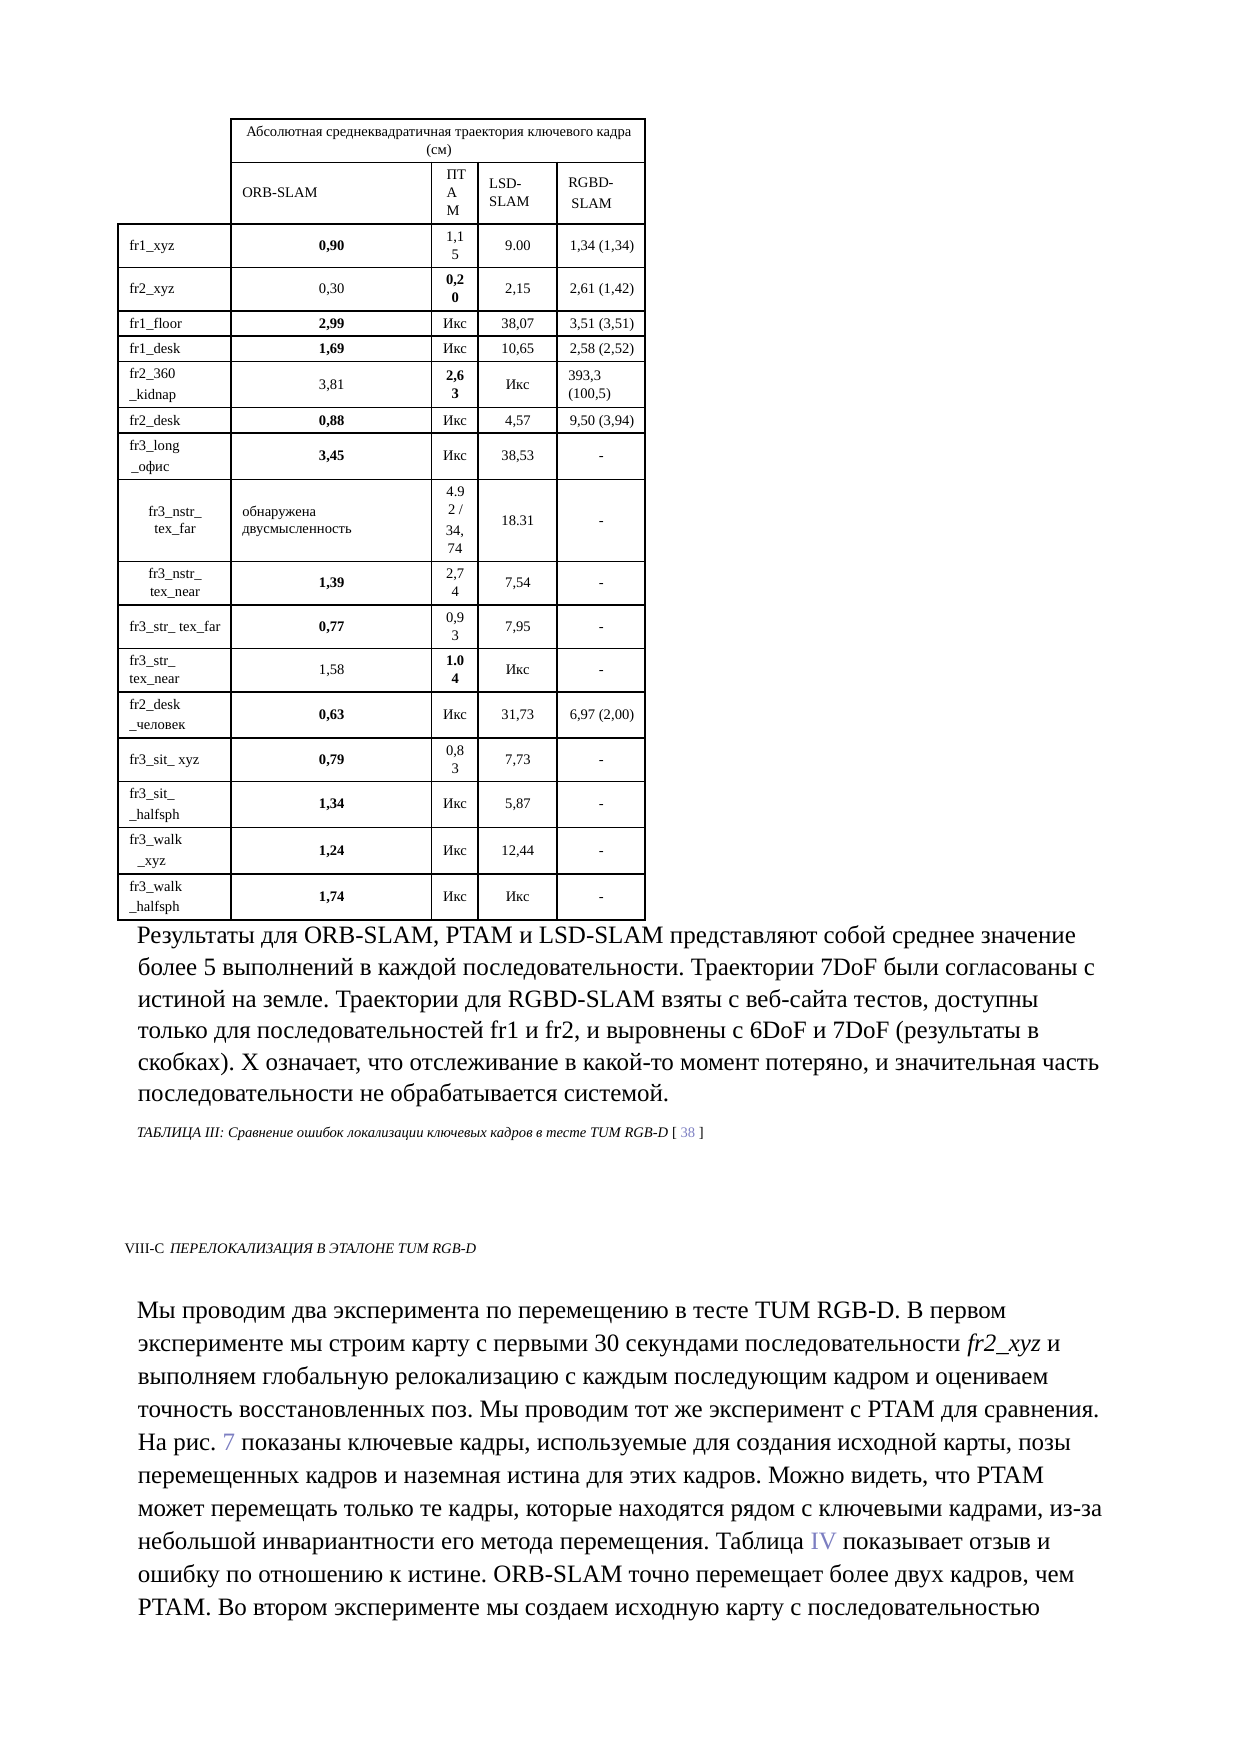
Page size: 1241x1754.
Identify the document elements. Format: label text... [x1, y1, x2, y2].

table_cell Икс [432, 875, 477, 919]
table_cell 0,90 [232, 225, 431, 266]
table_cell fr2_desk _человек [119, 693, 230, 737]
table_header [118, 118, 230, 223]
table_cell 3,51 (3,51) [558, 312, 644, 335]
table_cell 7,95 [479, 606, 556, 647]
table_cell 7,54 [479, 562, 556, 604]
table_cell - [558, 739, 644, 781]
table_cell 0,88 [232, 408, 431, 432]
table_cell 3,45 [232, 434, 431, 478]
text ТАБЛИЦА III: Сравнение ошибок локализации ключевых кадров в тесте TUM RGB-D [ 38 ] [137, 1124, 1111, 1140]
table_cell LSD-SLAM [479, 163, 556, 223]
table_cell 9.00 [479, 225, 556, 266]
table_cell - [558, 828, 644, 873]
table_cell обнаружена двусмысленность [232, 480, 431, 561]
table_header Абсолютная среднеквадратичная траектория ключевого кадра (см) [232, 120, 644, 162]
table_cell fr3_str_ tex_far [119, 606, 230, 647]
table_cell 4,57 [479, 408, 556, 432]
table_cell fr3_str_ tex_near [119, 649, 230, 691]
table_cell 2,63 [432, 362, 477, 407]
table_cell RGBD- SLAM [558, 163, 644, 223]
table_cell - [558, 480, 644, 561]
table_cell Икс [432, 337, 477, 361]
table_cell 0,79 [232, 739, 431, 781]
table_cell 1,69 [232, 337, 431, 361]
table_cell 5,87 [479, 782, 556, 827]
table_cell fr1_desk [119, 337, 230, 361]
table_cell 1,15 [432, 225, 477, 266]
table_cell fr2_desk [119, 408, 230, 432]
table_cell 0,20 [432, 268, 477, 310]
table_cell fr1_floor [119, 312, 230, 335]
table_cell Икс [479, 875, 556, 919]
table_cell 2,58 (2,52) [558, 337, 644, 361]
table_cell 38,53 [479, 434, 556, 478]
table_cell 1,74 [232, 875, 431, 919]
table_cell ПТАМ [432, 163, 477, 223]
table_cell 18.31 [479, 480, 556, 561]
table_cell 2,99 [232, 312, 431, 335]
table_cell 31,73 [479, 693, 556, 737]
table_cell 1,34 (1,34) [558, 225, 644, 266]
table_cell 2,61 (1,42) [558, 268, 644, 310]
text VIII-C ПЕРЕЛОКАЛИЗАЦИЯ В ЭТАЛОНЕ TUM RGB-D [118, 1230, 1122, 1259]
table_cell Икс [479, 649, 556, 691]
table_cell 1,39 [232, 562, 431, 604]
table_cell 10,65 [479, 337, 556, 361]
table_cell 1.04 [432, 649, 477, 691]
table_cell ORB-SLAM [232, 163, 431, 223]
table_cell Икс [432, 693, 477, 737]
table_cell fr1_xyz [119, 225, 230, 266]
table_cell 9,50 (3,94) [558, 408, 644, 432]
table_cell - [558, 562, 644, 604]
text Результаты для ORB-SLAM, PTAM и LSD-SLAM представляют собой среднее значение более 5 выполнений в каждой последовательности. Траектории 7DoF были согласованы с истиной на земле. Траектории для RGBD-SLAM взяты с веб-сайта тестов, доступны только для последовательностей fr1 и fr2, и выровнены с 6DoF и 7DoF (результаты в скобках). X означает, что отслеживание в какой-то момент потеряно, и значительная часть последовательности не обрабатывается системой. [137, 921, 1101, 1107]
text Мы проводим два эксперимента по перемещению в тесте TUM RGB-D. В первом эксперименте мы строим карту с первыми 30 секундами последовательности fr2_xyz и выполняем глобальную релокализацию с каждым последующим кадром и оцениваем точность восстановленных поз. Мы проводим тот же эксперимент с PTAM для сравнения. На рис. 7 показаны ключевые кадры, используемые для создания исходной карты, позы перемещенных кадров и наземная истина для этих кадров. Можно видеть, что PTAM может перемещать только те кадры, которые находятся рядом с ключевыми кадрами, из-за небольшой инвариантности его метода перемещения. Таблица IV показывает отзыв и ошибку по отношению к истине. ORB-SLAM точно перемещает более двух кадров, чем PTAM. Во втором эксперименте мы создаем исходную карту с последовательностью [137, 1295, 1104, 1621]
table_cell 6,97 (2,00) [558, 693, 644, 737]
table_cell fr3_nstr_ tex_near [119, 562, 230, 604]
table_cell Икс [432, 312, 477, 335]
table_cell Икс [479, 362, 556, 407]
table_cell fr3_long _офис [119, 434, 230, 478]
table_cell fr3_sit_ _halfsph [119, 782, 230, 827]
table_cell - [558, 606, 644, 647]
table_cell 3,81 [232, 362, 431, 407]
table_cell - [558, 434, 644, 478]
table_cell fr3_walk _xyz [119, 828, 230, 873]
table_cell fr3_walk _halfsph [119, 875, 230, 919]
table_cell 1,34 [232, 782, 431, 827]
table_cell Икс [432, 434, 477, 478]
table_cell 0,30 [232, 268, 431, 310]
table_cell 0,93 [432, 606, 477, 647]
table_cell 2,15 [479, 268, 556, 310]
table_cell 2,74 [432, 562, 477, 604]
table_cell 38,07 [479, 312, 556, 335]
table_cell 0,83 [432, 739, 477, 781]
table_cell 7,73 [479, 739, 556, 781]
table_cell fr2_360 _kidnap [119, 362, 230, 407]
table_cell fr3_nstr_ tex_far [119, 480, 230, 561]
table_cell 1,58 [232, 649, 431, 691]
table_cell - [558, 649, 644, 691]
table_cell - [558, 782, 644, 827]
table_cell 0,63 [232, 693, 431, 737]
table_cell fr2_xyz [119, 268, 230, 310]
table_cell Икс [432, 782, 477, 827]
table_cell Икс [432, 828, 477, 873]
table_cell 393,3 (100,5) [558, 362, 644, 407]
table_cell - [558, 875, 644, 919]
table_cell Икс [432, 408, 477, 432]
table_cell 1,24 [232, 828, 431, 873]
table_cell 4.92 / 34,74 [432, 480, 477, 561]
table_cell 0,77 [232, 606, 431, 647]
table_cell fr3_sit_ xyz [119, 739, 230, 781]
table_cell 12,44 [479, 828, 556, 873]
